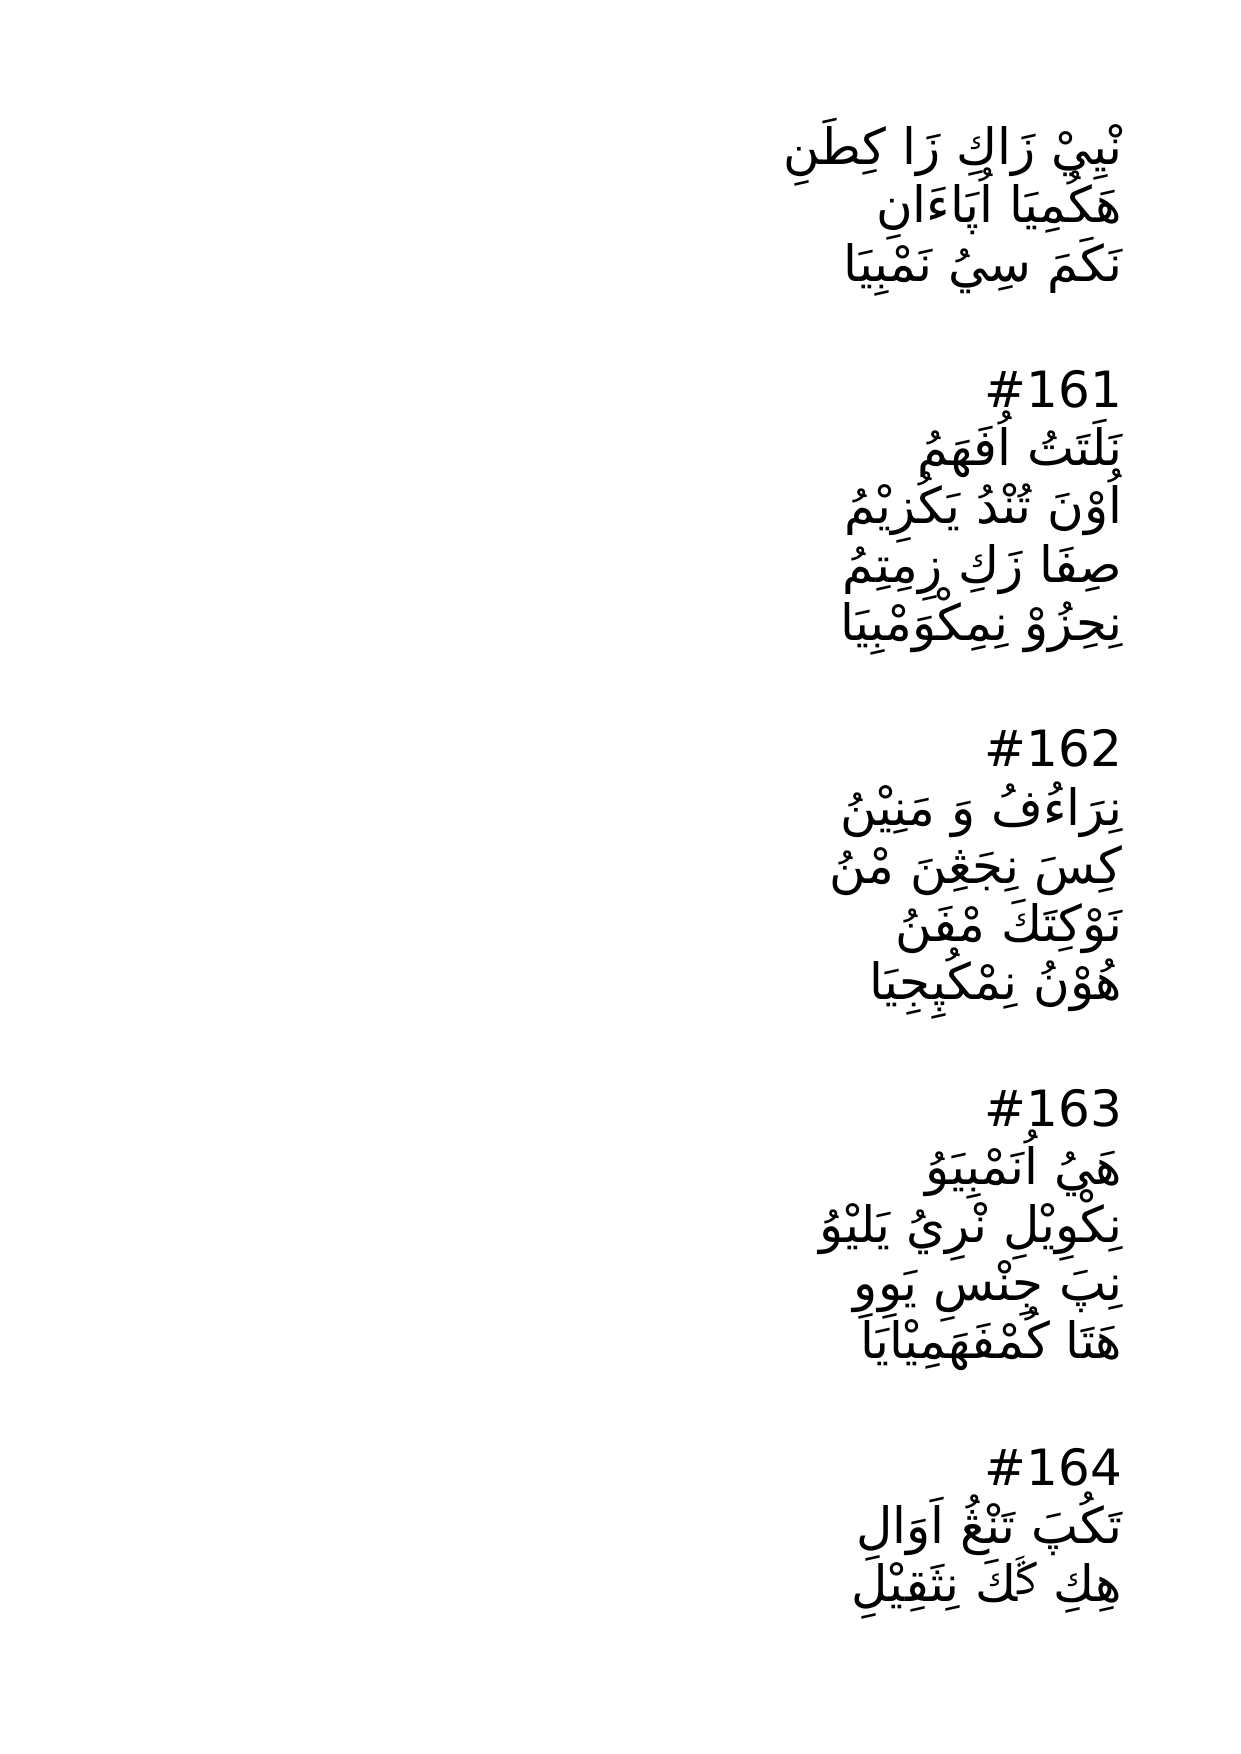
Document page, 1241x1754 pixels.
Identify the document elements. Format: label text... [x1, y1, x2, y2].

text نَوْكِتَكَ مْفَنُ [118, 895, 1122, 953]
text نِرَاءُفُ وَ مَنِيْنُ [118, 778, 1122, 837]
text #164 [118, 1439, 1122, 1497]
text هَتَا كُمْفَهَمِيْايَا [118, 1312, 1122, 1371]
text #162 [118, 720, 1122, 778]
text كِسَ نِجَڠِنَ مْنُ [118, 837, 1122, 895]
text صِفَا زَكِ زِمِتِمُ [118, 536, 1122, 594]
text هَكُمِيَا اُپَاءَانِ [118, 176, 1122, 234]
text هِكِ ػَكَ نِثَقِيْلِ [118, 1555, 1122, 1613]
text اُوْنَ تُنْدُ يَكُزِيْمُ [118, 477, 1122, 536]
text هُوْنُ نِمْكُپِجِيَا [118, 953, 1122, 1011]
text نْيِيْ زَاكِ زَا كِطَنِ [118, 118, 1122, 176]
text تَكُپَ تَنْڠُ اَوَالِ [118, 1497, 1122, 1555]
text نَلَتَتُ اُفَهَمُ [118, 419, 1122, 477]
text نَكَمَ سِيُ نَمْبِيَا [118, 234, 1122, 293]
text نِحِزُوْ نِمِكْوَمْبِيَا [118, 594, 1122, 652]
text نِپَ جِنْسِ يَوِوِ [118, 1254, 1122, 1312]
text #161 [118, 361, 1122, 419]
text #163 [118, 1079, 1122, 1138]
text نِكْوِيْلِ نْرِيُ يَليْوُ [118, 1196, 1122, 1254]
text هَيُ اُنَمْبِيَوُ [118, 1138, 1122, 1196]
